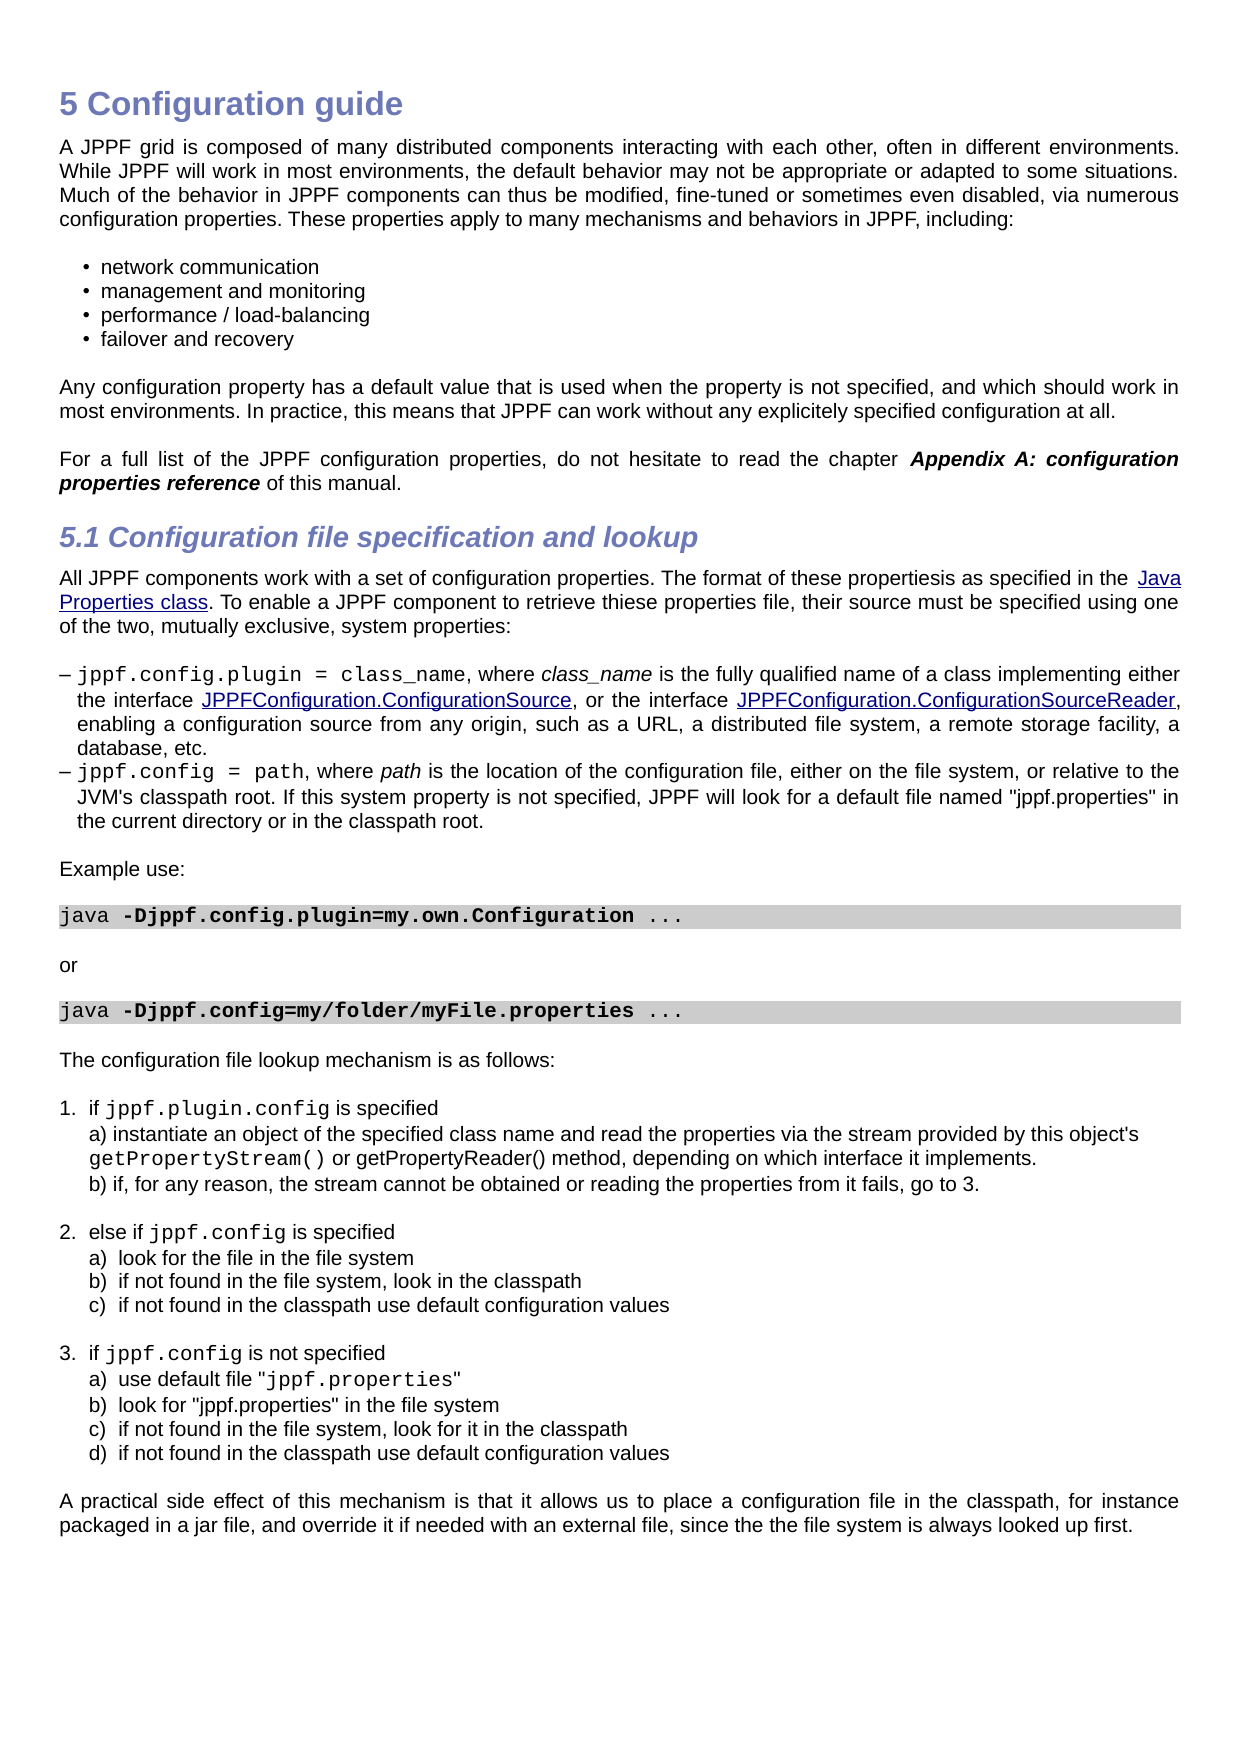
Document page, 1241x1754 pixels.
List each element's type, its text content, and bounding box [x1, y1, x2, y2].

list management and monitoring [83, 279, 1181, 303]
text java -Djppf.config.plugin=my.own.Configuration ... [59, 905, 1181, 929]
list jppf.config.plugin = class_name, where class_name is the fully qualified name of a class implementing either the interface JPPFConfiguration.ConfigurationSource, or the interface JPPFConfiguration.ConfigurationSourceReader, enabling a configuration source from any origin, such as a URL, a distributed file system, a remote storage facility, a database, etc. [59, 662, 1181, 759]
list if jppf.config is not specified [59, 1341, 1181, 1367]
list if not found in the classpath use default configuration values [89, 1293, 1181, 1341]
text All JPPF components work with a set of configuration properties. The format of these propertiesis as specified in the Java Properties class. To enable a JPPF component to retrieve thiese properties file, their source must be specified using one of the two, mutually exclusive, system properties: [59, 566, 1181, 638]
text Any configuration property has a default value that is used when the property is not specified, and which should work in most environments. In practice, this means that JPPF can work without any explicitely specified configuration at all. [59, 375, 1181, 423]
list use default file "jppf.properties" [89, 1367, 1181, 1393]
text or [59, 953, 1181, 977]
list if not found in the file system, look for it in the classpath [89, 1417, 1181, 1441]
text The configuration file lookup mechanism is as follows: [59, 1048, 1181, 1072]
text A JPPF grid is composed of many distributed components interacting with each other, often in different environments. While JPPF will work in most environments, the default behavior may not be appropriate or adapted to some situations. Much of the behavior in JPPF components can thus be modified, fine-tuned or sometimes even disabled, via numerous configuration properties. These properties apply to many mechanisms and behaviors in JPPF, including: [59, 135, 1181, 231]
text java -Djppf.config=my/folder/myFile.properties ... [59, 1001, 1181, 1024]
subtitle Configuration guide [59, 84, 1181, 122]
list else if jppf.config is specified [59, 1219, 1181, 1245]
subtitle Configuration file specification and lookup [59, 520, 1181, 553]
list failover and recovery [83, 327, 1181, 351]
list if jppf.plugin.config is specified [59, 1096, 1181, 1122]
list performance / load-balancing [83, 303, 1181, 327]
list look for "jppf.properties" in the file system [89, 1393, 1181, 1417]
list network communication [83, 255, 1181, 279]
list a) instantiate an object of the specified class name and read the properties via the stream provided by this object's getPropertyStream() or getPropertyReader() method, depending on which interface it implements. b) if, for any reason, the stream cannot be obtained or reading the properties from it fails, go to 3. [59, 1122, 1181, 1219]
list if not found in the classpath use default configuration values [89, 1441, 1181, 1465]
text A practical side effect of this mechanism is that it allows us to place a configuration file in the classpath, for instance packaged in a jar file, and override it if needed with an external file, since the the file system is always looked up first. [59, 1489, 1181, 1537]
text Example use: [59, 857, 1181, 881]
text For a full list of the JPPF configuration properties, do not hesitate to read the chapter Appendix A: configuration properties reference of this manual. [59, 447, 1181, 495]
list jppf.config = path, where path is the location of the configuration file, either on the file system, or relative to the JVM's classpath root. If this system property is not specified, JPPF will look for a default file named "jppf.properties" in the current directory or in the classpath root. [59, 759, 1181, 833]
list look for the file in the file system [89, 1245, 1181, 1269]
list if not found in the file system, look in the classpath [89, 1269, 1181, 1293]
